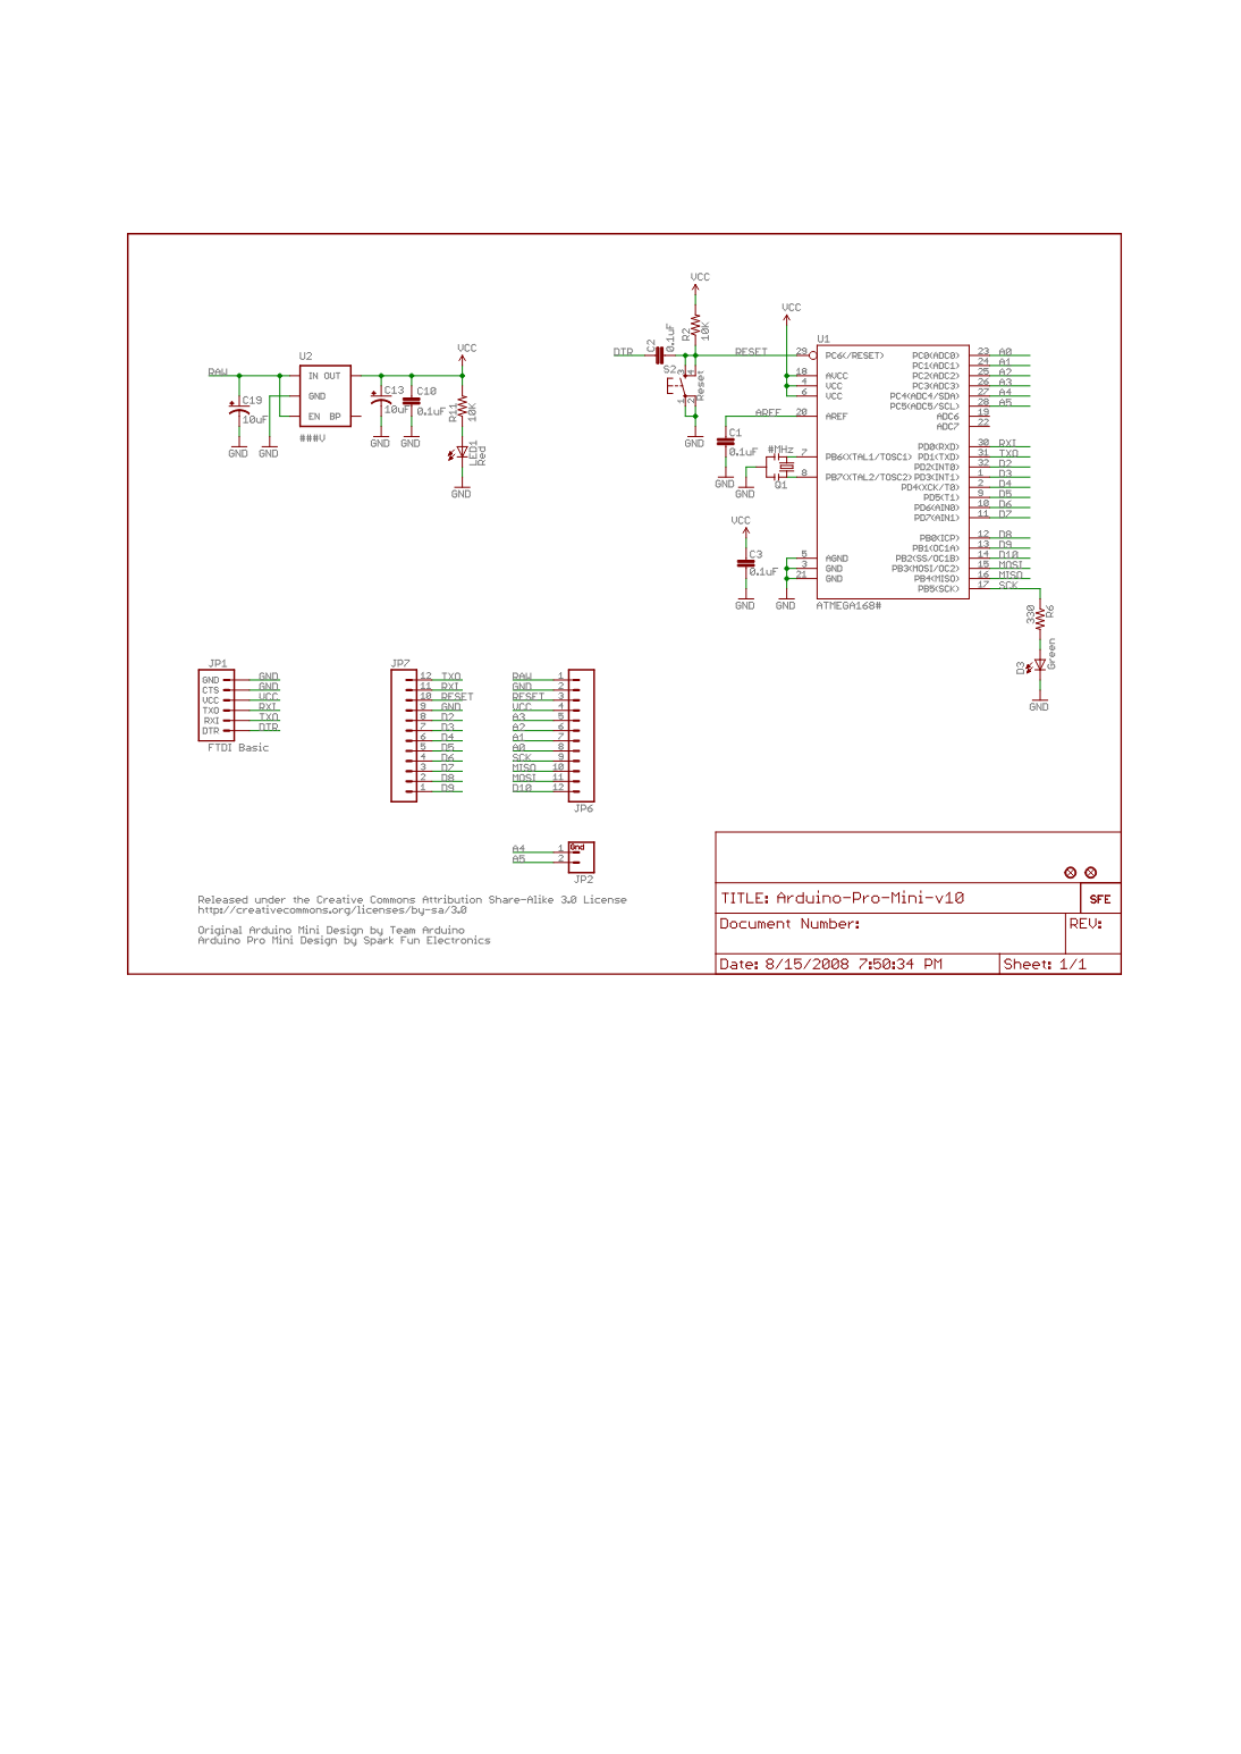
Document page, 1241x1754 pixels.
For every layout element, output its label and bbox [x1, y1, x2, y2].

picture [118, 208, 1123, 991]
